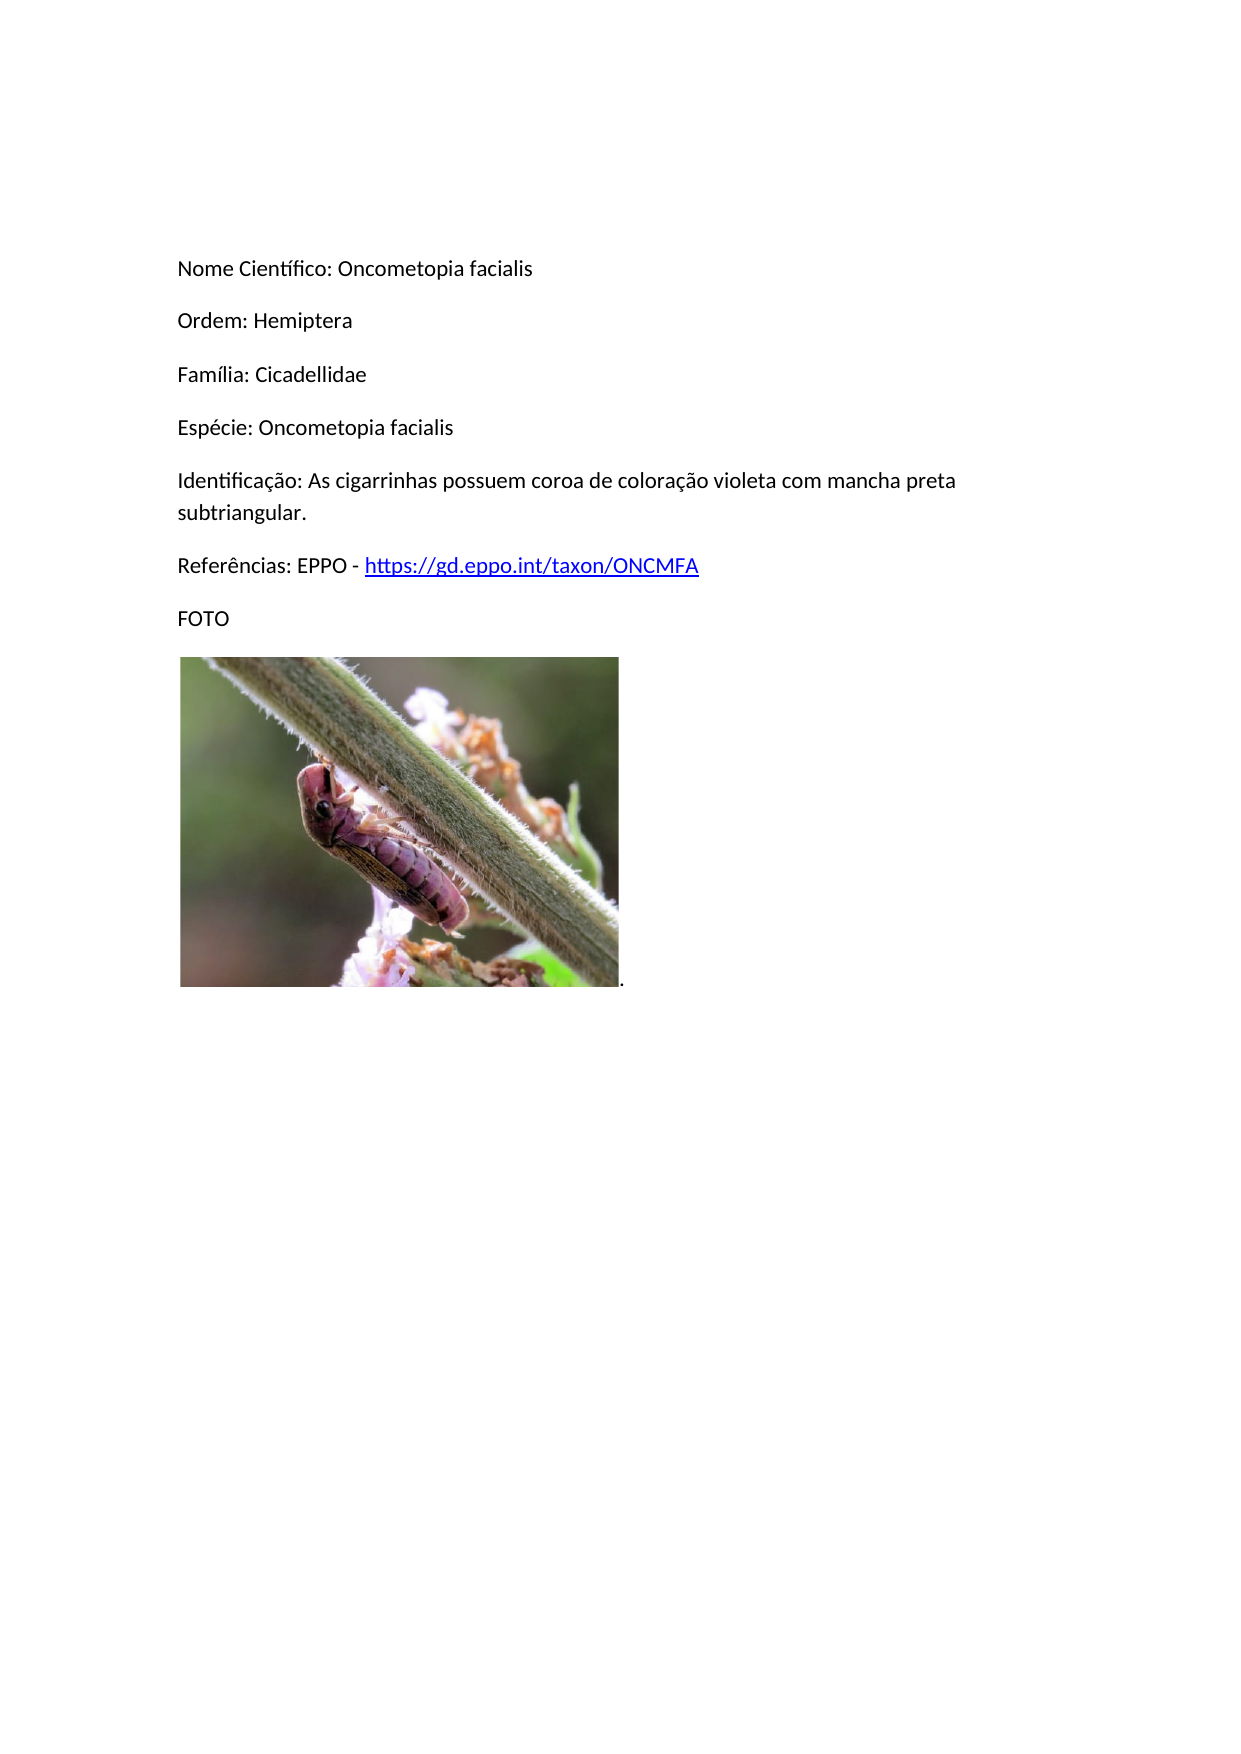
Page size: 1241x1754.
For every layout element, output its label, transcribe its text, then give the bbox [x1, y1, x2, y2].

picture [180, 657, 619, 987]
text Família: Cicadellidae [177, 360, 1063, 388]
text Espécie: Oncometopia facialis﻿ [177, 413, 1063, 441]
text Nome Científico: Oncometopia facialis [177, 254, 1063, 282]
text . [177, 657, 1063, 992]
text Ordem: Hemiptera [177, 307, 1063, 335]
text Referências: EPPO - https://gd.eppo.int/taxon/ONCMFA [177, 551, 1063, 579]
text Identificação: As cigarrinhas possuem coroa de coloração violeta com mancha preta subtriangular. [177, 466, 1063, 526]
text FOTO [177, 604, 1063, 632]
